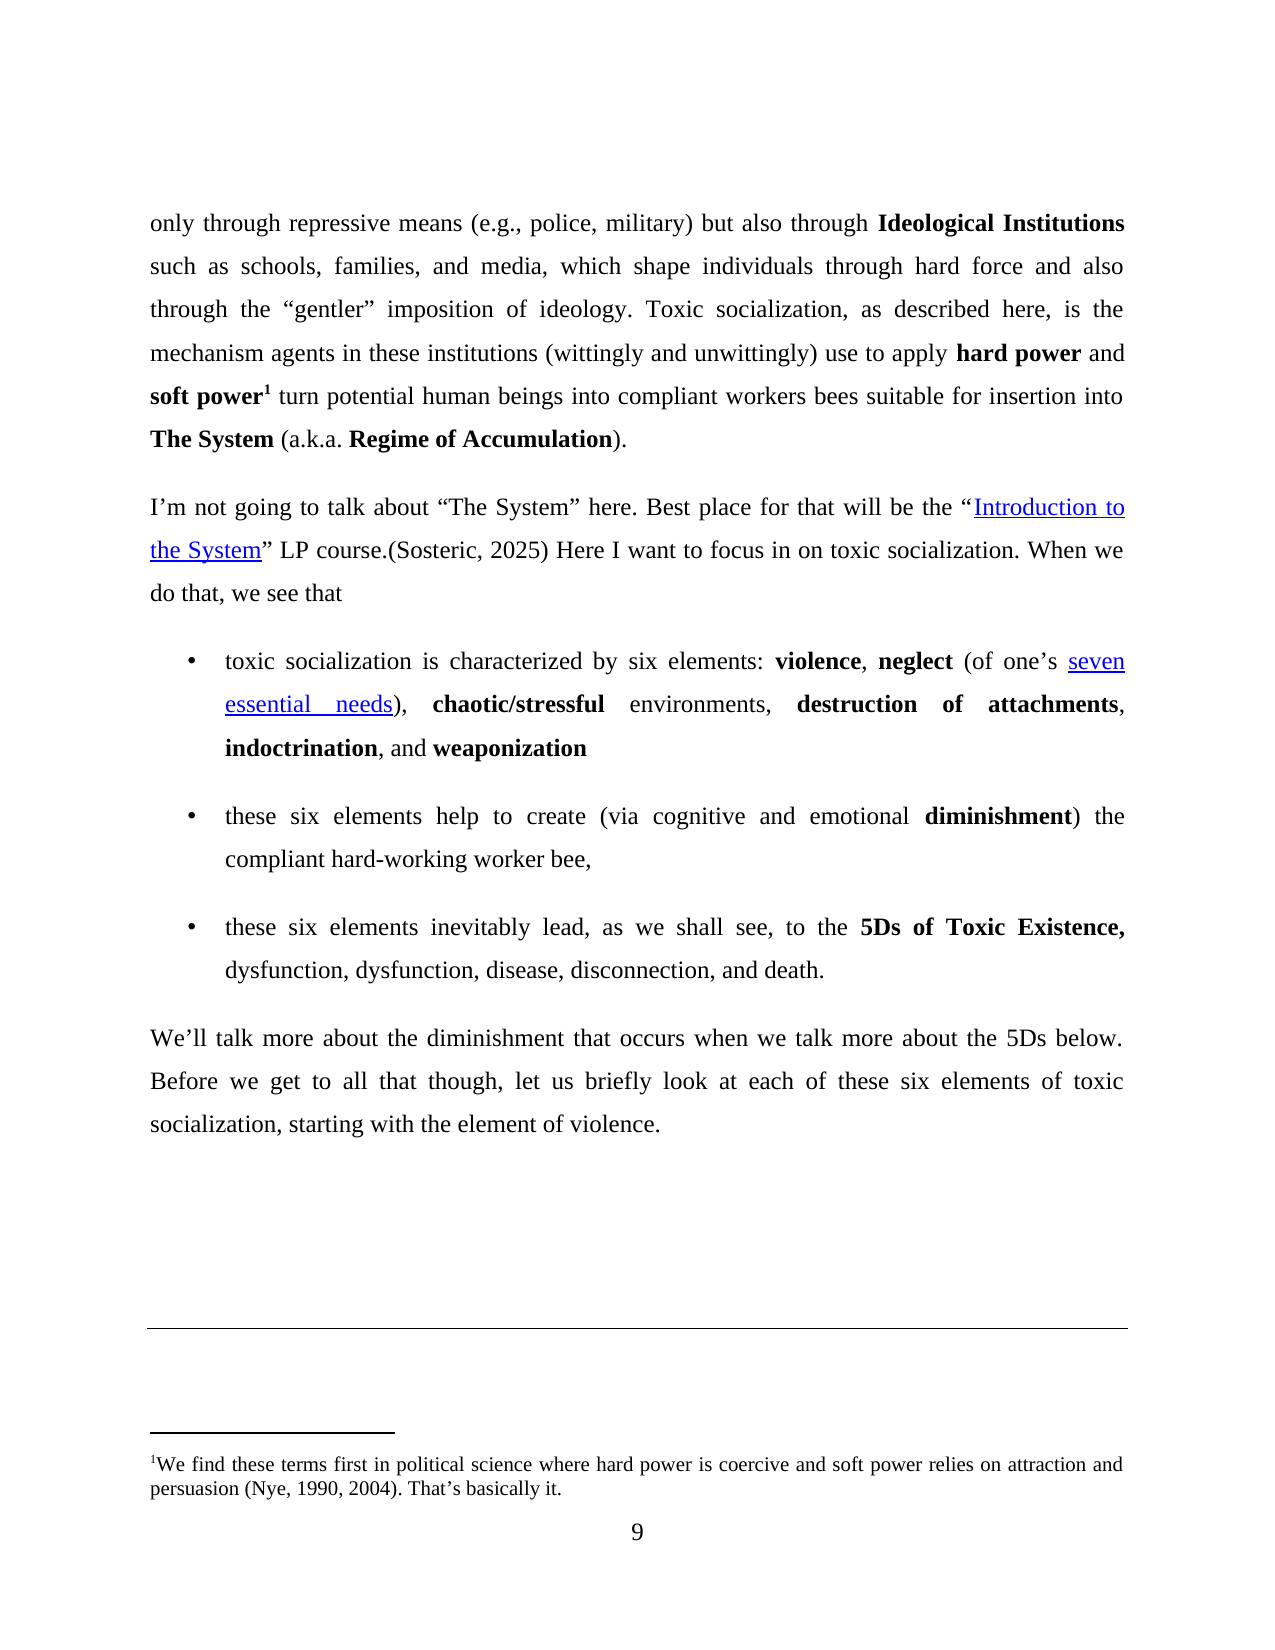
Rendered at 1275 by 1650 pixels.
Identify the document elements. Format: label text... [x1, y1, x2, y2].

text We find these terms first in political science where hard power is coercive and soft power relies on attraction and persuasion (Nye, 1990, 2004). That’s basically it. [150, 1452, 1125, 1500]
text We’ll talk more about the diminishment that occurs when we talk more about the 5Ds below. Before we get to all that though, let us briefly look at each of these six elements of toxic socialization, starting with the element of violence. [150, 1023, 1125, 1138]
text I’m not going to talk about “The System” here. Best place for that will be the “Introduction to the System” LP course.(Sosteric, 2025) Here I want to focus in on toxic socialization. When we do that, we see that [150, 492, 1125, 607]
list these six elements inevitably lead, as we shall see, to the 5Ds of Toxic Existence, dysfunction, dysfunction, disease, disconnection, and death. [187, 912, 1125, 984]
list these six elements help to create (via cognitive and emotional diminishment) the compliant hard-working worker bee, [187, 801, 1125, 873]
list toxic socialization is characterized by six elements: violence, neglect (of one’s seven essential needs), chaotic/stressful environments, destruction of attachments, indoctrination, and weaponization [187, 646, 1125, 761]
text only through repressive means (e.g., police, military) but also through Ideological Institutions such as schools, families, and media, which shape individuals through hard force and also through the “gentler” imposition of ideology. Toxic socialization, as described here, is the mechanism agents in these institutions (wittingly and unwittingly) use to apply hard power and soft power turn potential human beings into compliant workers bees suitable for insertion into The System (a.k.a. Regime of Accumulation). [150, 208, 1125, 453]
